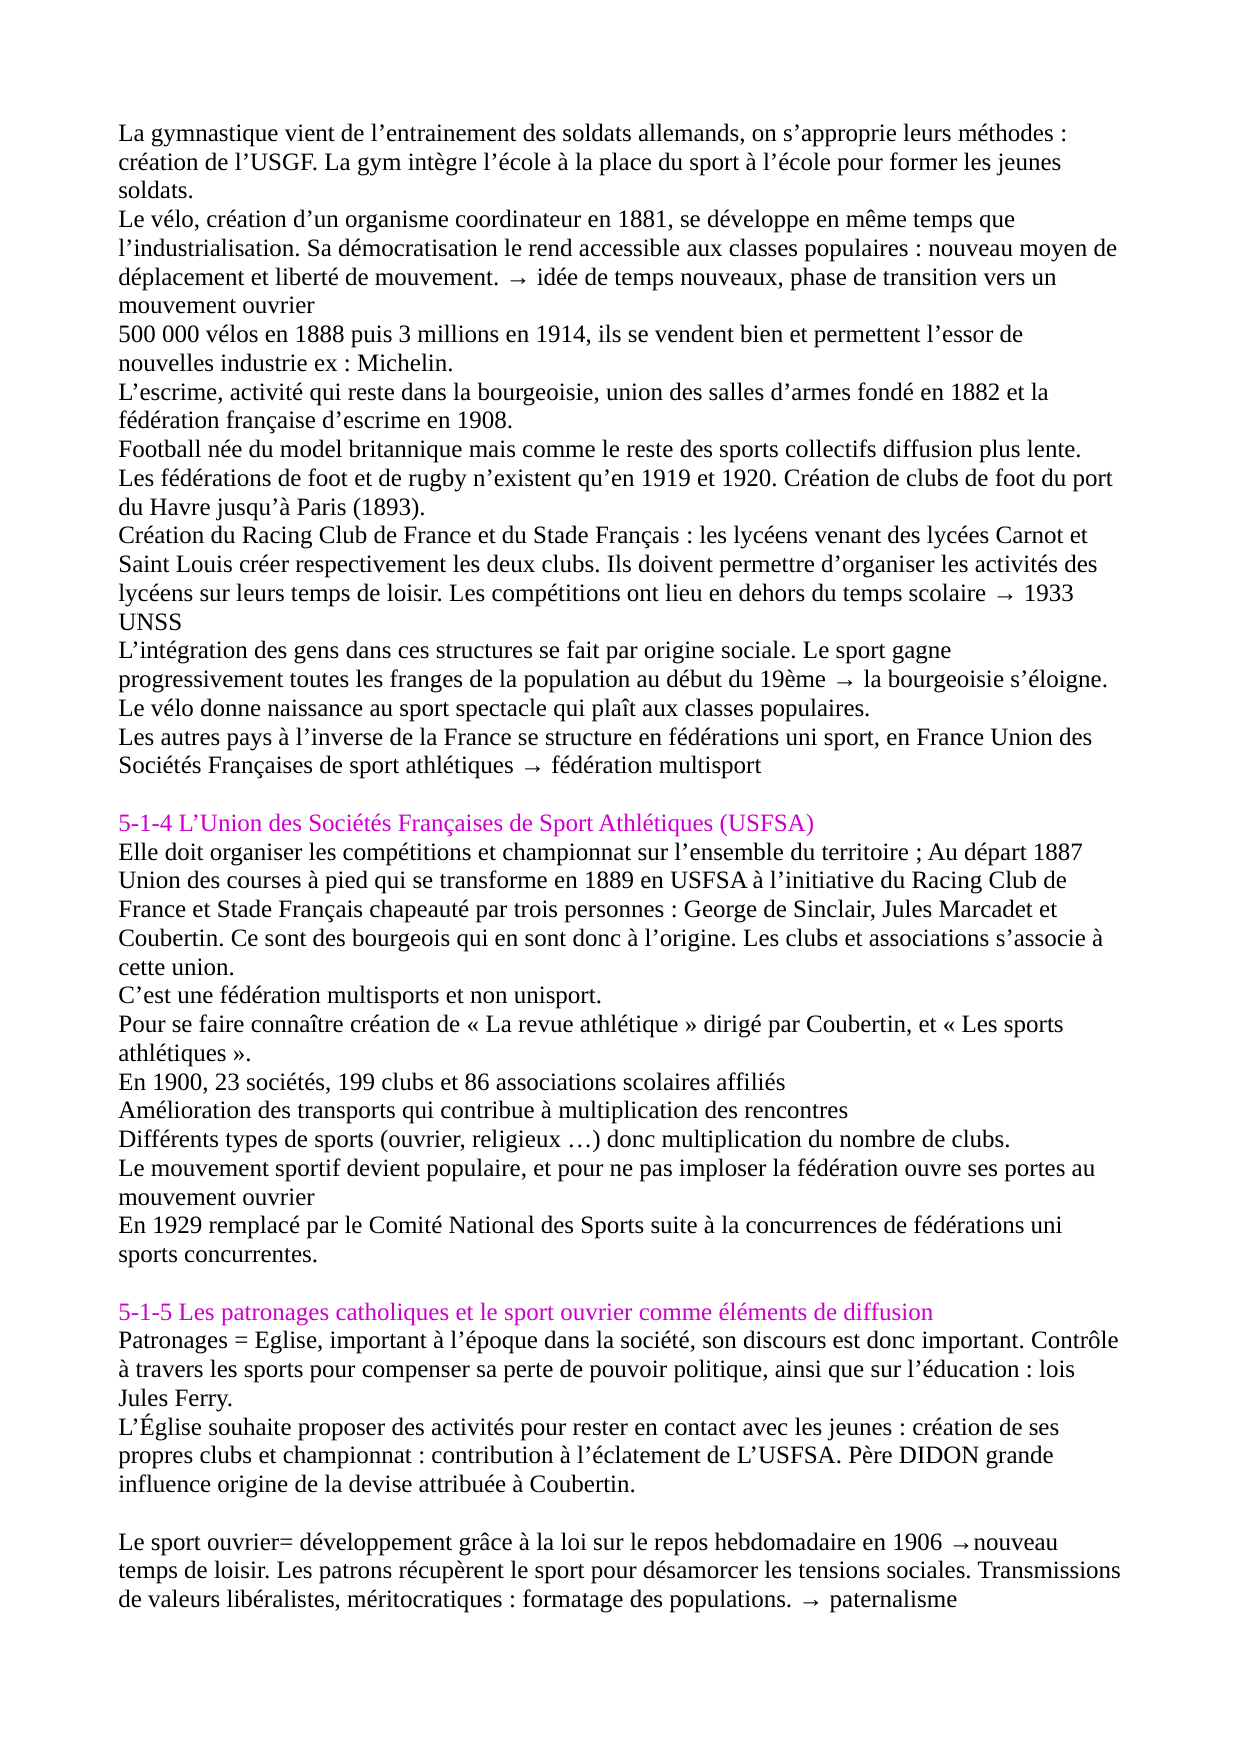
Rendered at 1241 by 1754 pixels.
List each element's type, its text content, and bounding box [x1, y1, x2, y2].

text Football née du model britannique mais comme le reste des sports collectifs diffusion plus lente. Les fédérations de foot et de rugby n’existent qu’en 1919 et 1920. Création de clubs de foot du port du Havre jusqu’à Paris (1893). [118, 434, 1122, 521]
text Le vélo donne naissance au sport spectacle qui plaît aux classes populaires. [118, 693, 1122, 722]
text Patronages = Eglise, important à l’époque dans la société, son discours est donc important. Contrôle à travers les sports pour compenser sa perte de pouvoir politique, ainsi que sur l’éducation : lois Jules Ferry. [118, 1326, 1122, 1412]
text 5-1-4 L’Union des Sociétés Françaises de Sport Athlétiques (USFSA) [118, 808, 1122, 837]
text L’intégration des gens dans ces structures se fait par origine sociale. Le sport gagne progressivement toutes les franges de la population au début du 19ème → la bourgeoisie s’éloigne. [118, 636, 1122, 693]
text En 1929 remplacé par le Comité National des Sports suite à la concurrences de fédérations uni sports concurrentes. [118, 1211, 1122, 1268]
text Pour se faire connaître création de « La revue athlétique » dirigé par Coubertin, et « Les sports athlétiques ». [118, 1009, 1122, 1067]
text C’est une fédération multisports et non unisport. [118, 981, 1122, 1009]
text Les autres pays à l’inverse de la France se structure en fédérations uni sport, en France Union des Sociétés Françaises de sport athlétiques → fédération multisport [118, 722, 1122, 779]
text Différents types de sports (ouvrier, religieux …) donc multiplication du nombre de clubs. [118, 1124, 1122, 1153]
text Amélioration des transports qui contribue à multiplication des rencontres [118, 1096, 1122, 1124]
text 500 000 vélos en 1888 puis 3 millions en 1914, ils se vendent bien et permettent l’essor de nouvelles industrie ex : Michelin. [118, 319, 1122, 377]
text La gymnastique vient de l’entrainement des soldats allemands, on s’approprie leurs méthodes : création de l’USGF. La gym intègre l’école à la place du sport à l’école pour former les jeunes soldats. [118, 118, 1122, 204]
text 5-1-5 Les patronages catholiques et le sport ouvrier comme éléments de diffusion [118, 1297, 1122, 1326]
text L’Église souhaite proposer des activités pour rester en contact avec les jeunes : création de ses propres clubs et championnat : contribution à l’éclatement de L’USFSA. Père DIDON grande influence origine de la devise attribuée à Coubertin. [118, 1412, 1122, 1498]
text Elle doit organiser les compétitions et championnat sur l’ensemble du territoire ; Au départ 1887 Union des courses à pied qui se transforme en 1889 en USFSA à l’initiative du Racing Club de France et Stade Français chapeauté par trois personnes : George de Sinclair, Jules Marcadet et Coubertin. Ce sont des bourgeois qui en sont donc à l’origine. Les clubs et associations s’associe à cette union. [118, 837, 1122, 981]
text En 1900, 23 sociétés, 199 clubs et 86 associations scolaires affiliés [118, 1067, 1122, 1096]
text Le mouvement sportif devient populaire, et pour ne pas imploser la fédération ouvre ses portes au mouvement ouvrier [118, 1153, 1122, 1211]
text Création du Racing Club de France et du Stade Français : les lycéens venant des lycées Carnot et Saint Louis créer respectivement les deux clubs. Ils doivent permettre d’organiser les activités des lycéens sur leurs temps de loisir. Les compétitions ont lieu en dehors du temps scolaire → 1933 UNSS [118, 521, 1122, 636]
text L’escrime, activité qui reste dans la bourgeoisie, union des salles d’armes fondé en 1882 et la fédération française d’escrime en 1908. [118, 377, 1122, 434]
text Le vélo, création d’un organisme coordinateur en 1881, se développe en même temps que l’industrialisation. Sa démocratisation le rend accessible aux classes populaires : nouveau moyen de déplacement et liberté de mouvement. → idée de temps nouveaux, phase de transition vers un mouvement ouvrier [118, 204, 1122, 319]
text Le sport ouvrier= développement grâce à la loi sur le repos hebdomadaire en 1906 →nouveau temps de loisir. Les patrons récupèrent le sport pour désamorcer les tensions sociales. Transmissions de valeurs libéralistes, méritocratiques : formatage des populations. → paternalisme [118, 1527, 1122, 1613]
